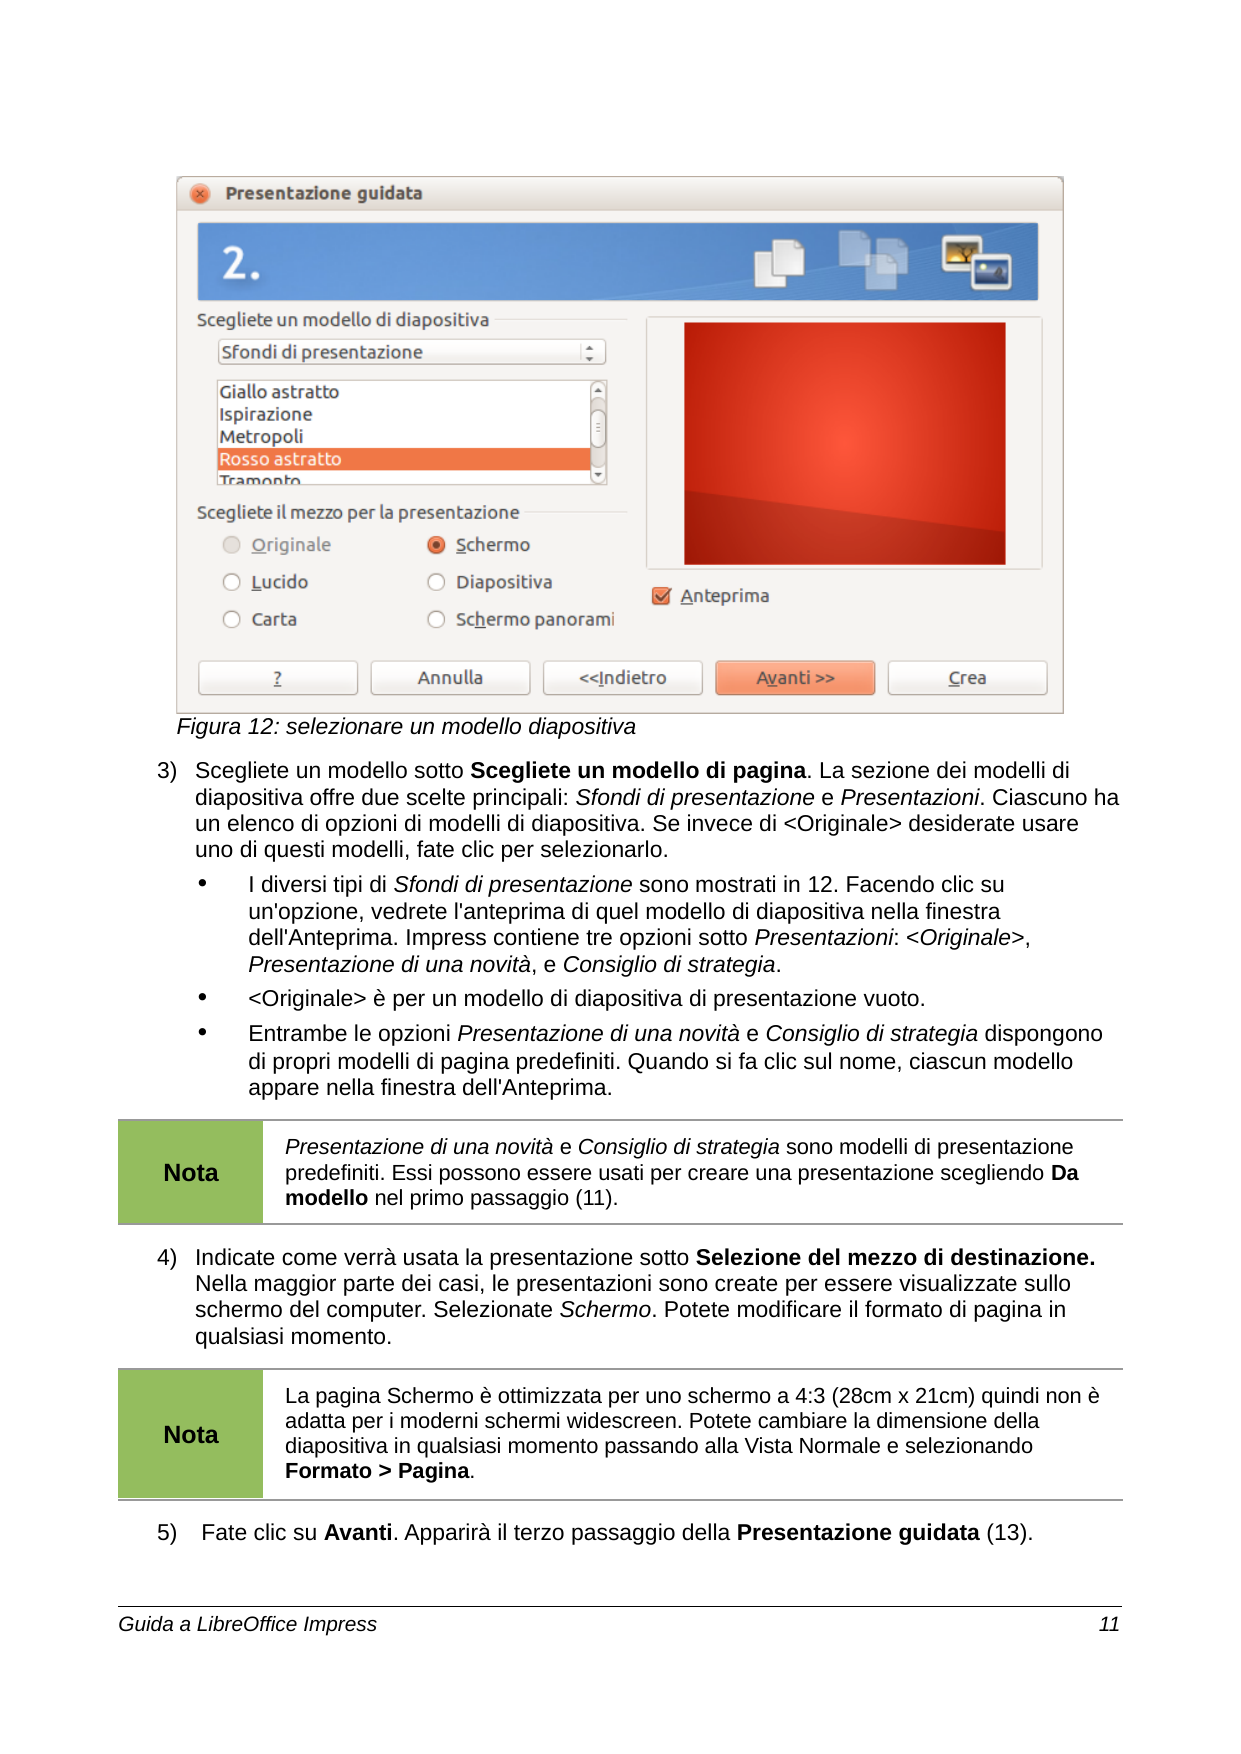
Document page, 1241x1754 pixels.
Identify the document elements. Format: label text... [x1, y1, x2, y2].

list Entrambe le opzioni Presentazione di una novità e Consiglio di strategia dispongono di propri modelli di pagina predefiniti. Quando si fa clic sul nome, ciascun modello appare nella finestra dell'Anteprima. [195, 1019, 1122, 1101]
text Figura 12: selezionare un modello diapositiva [176, 714, 1064, 739]
list Scegliete un modello sotto Scegliete un modello di pagina. La sezione dei modelli di diapositiva offre due scelte principali: Sfondi di presentazione e Presentazioni. Ciascuno ha un elenco di opzioni di modelli di diapositiva. Se invece di <Originale> desiderate usare uno di questi modelli, fate clic per selezionarlo. [177, 757, 1122, 862]
list I diversi tipi di Sfondi di presentazione sono mostrati in 12. Facendo clic su un'opzione, vedrete l'anteprima di quel modello di diapositiva nella finestra dell'Anteprima. Impress contiene tre opzioni sotto Presentazioni: <Originale>, Presentazione di una novità, e Consiglio di strategia. [195, 869, 1122, 977]
table_header La pagina Schermo è ottimizzata per uno schermo a 4:3 (28cm x 21cm) quindi non è adatta per i moderni schermi widescreen. Potete cambiare la dimensione della diapositiva in qualsiasi momento passando alla Vista Normale e selezionando Formato > Pagina. [264, 1370, 1123, 1498]
list Fate clic su Avanti. Apparirà il terzo passaggio della Presentazione guidata (13). [177, 1519, 1122, 1546]
table_header Nota [118, 1370, 263, 1498]
table_header Presentazione di una novità e Consiglio di strategia sono modelli di presentazione predefiniti. Essi possono essere usati per creare una presentazione scegliendo Da modello nel primo passaggio (11). [264, 1121, 1123, 1223]
list <Originale> è per un modello di diapositiva di presentazione vuoto. [195, 983, 1122, 1012]
list Indicate come verrà usata la presentazione sotto Selezione del mezzo di destinazione. Nella maggior parte dei casi, le presentazioni sono create per essere visualizzate sullo schermo del computer. Selezionate Schermo. Potete modificare il formato di pagina in qualsiasi momento. [177, 1243, 1122, 1349]
picture [176, 176, 1064, 714]
table_header Nota [118, 1121, 263, 1223]
